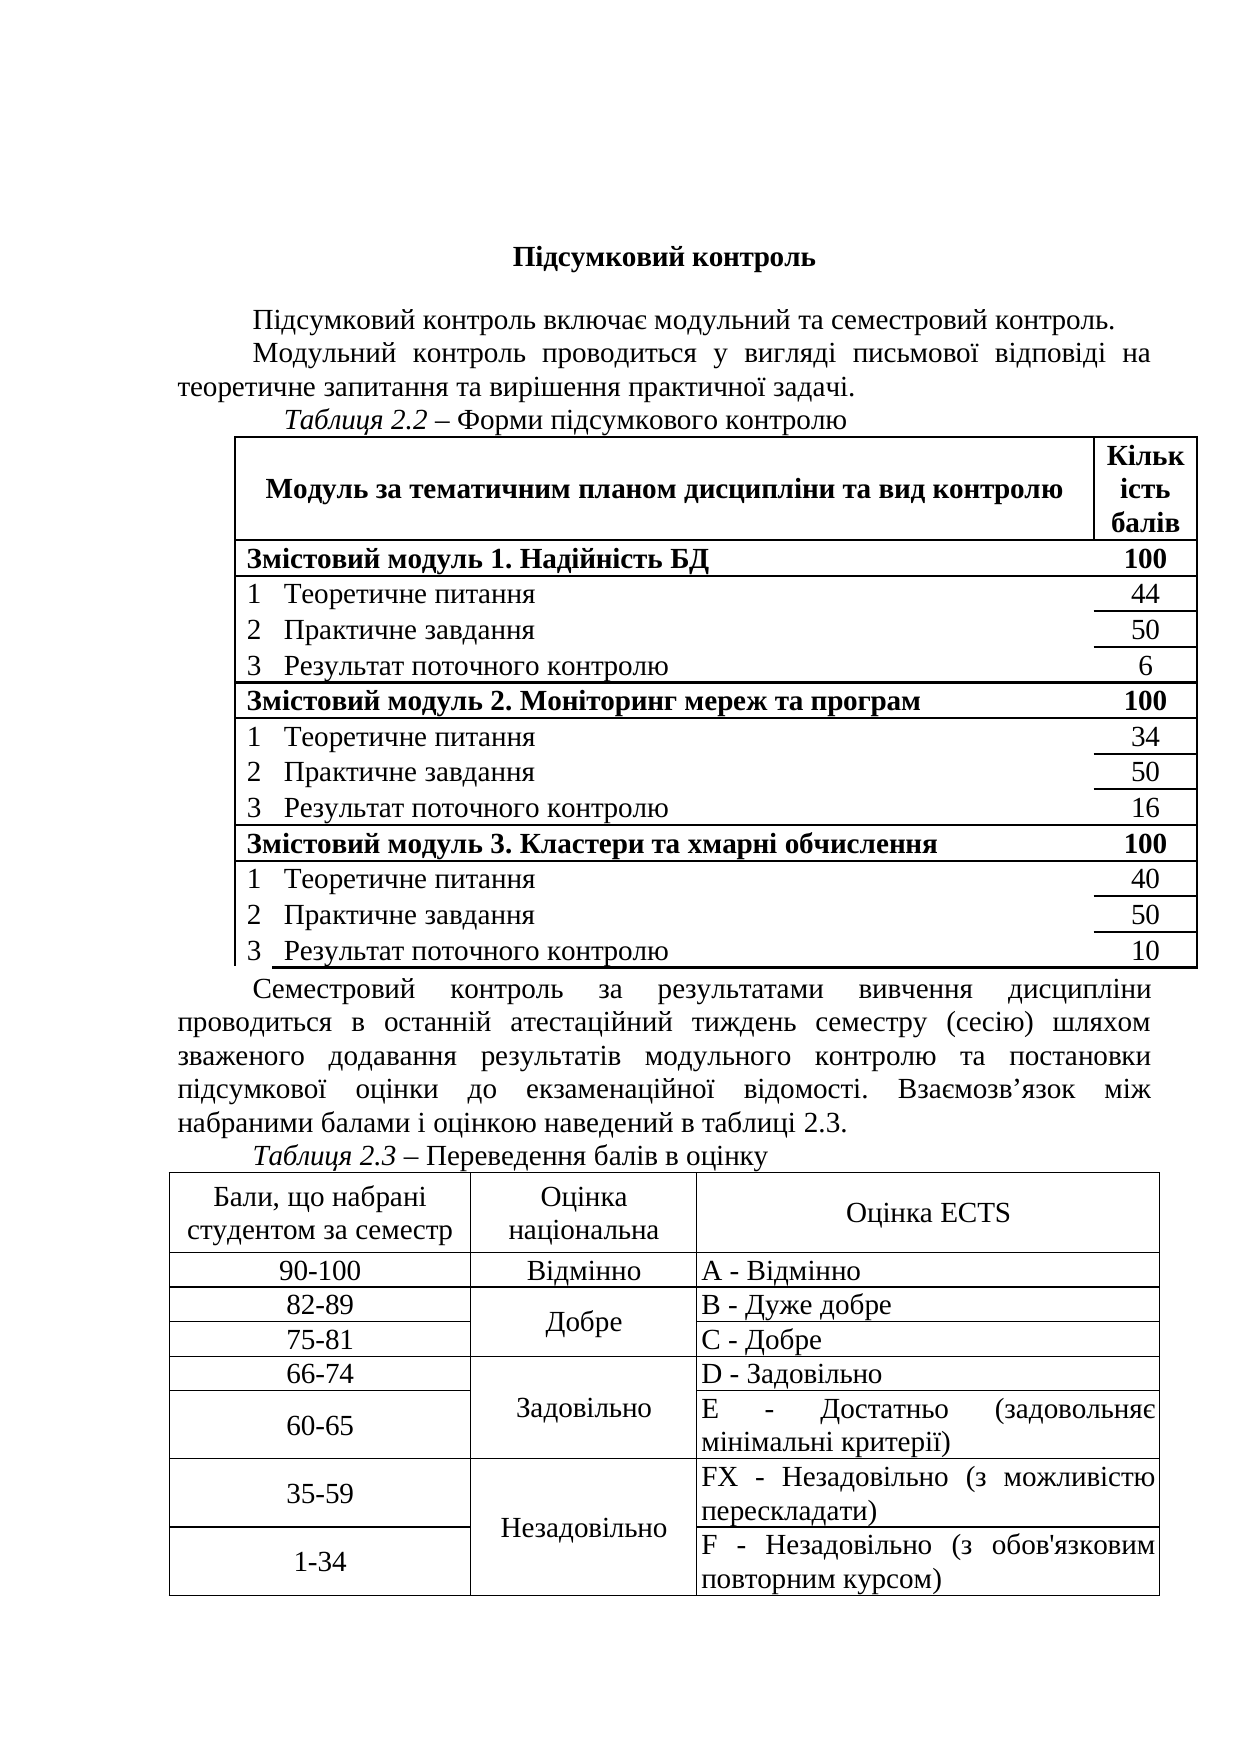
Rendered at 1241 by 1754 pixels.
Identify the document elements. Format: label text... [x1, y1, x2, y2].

table_cell 2 [236, 895, 272, 931]
table_header Таблиця 2.2 – Форми підсумкового контролю [272, 403, 1093, 436]
table_cell 66-74 [466, 1357, 470, 1390]
table_cell 2 [236, 753, 272, 788]
table_cell 1 [236, 577, 272, 610]
text Модульний контроль проводиться у вигляді письмової відповіді на теоретичне запитання та вирішення практичної задачі. [177, 336, 1152, 403]
table_cell 1-34 [170, 1528, 470, 1594]
table_cell 1 [236, 862, 272, 895]
text Семестровий контроль за результатами вивчення дисципліни проводиться в останній атестаційний тиждень семестру (сесію) шляхом зваженого додавання результатів модульного контролю та постановки підсумкової оцінки до екзаменаційної відомості. Взаємозв’язок між набраними балами і оцінкою наведений в таблиці 2.3. [177, 971, 1152, 1139]
table_cell Теоретичне питання [272, 862, 1093, 895]
table_cell 35-59 [170, 1459, 470, 1526]
table_cell Незадовільно [471, 1459, 696, 1594]
text Таблиця 2.3 – Переведення балів в оцінку [252, 1139, 1152, 1172]
table_cell 60-65 [170, 1391, 470, 1458]
table_cell 34 [1094, 719, 1196, 753]
table_cell 2 [236, 610, 272, 646]
table_header Оцінка ЕСТS [697, 1173, 1159, 1252]
table_cell 3 [236, 788, 272, 824]
table_cell 50 [1094, 612, 1196, 646]
table_cell 75-81 [466, 1322, 470, 1356]
table_cell Практичне завдання [272, 610, 1093, 646]
table_cell 44 [1094, 577, 1196, 610]
table_cell Задовільно [471, 1357, 696, 1458]
table_cell Результат поточного контролю [272, 788, 1093, 824]
table_cell Модуль за тематичним планом дисципліни та вид контролю [236, 438, 1093, 539]
table_cell 16 [1094, 790, 1196, 824]
table_cell Результат поточного контролю [272, 646, 1093, 681]
table_header Бали, що набрані студентом за семестр [170, 1173, 470, 1252]
table_cell Теоретичне питання [272, 577, 1093, 610]
table_cell 3 [236, 646, 272, 681]
table_cell Результат поточного контролю [272, 931, 1093, 966]
table_header [235, 403, 272, 436]
table_cell 40 [1094, 862, 1196, 895]
table_cell 6 [1094, 648, 1196, 681]
subtitle Підсумковий контроль [177, 239, 1152, 273]
table_cell 100 [1094, 684, 1196, 717]
table_cell Змістовий модуль 3. Кластери та хмарні обчислення [236, 826, 1093, 859]
table_cell Теоретичне питання [272, 719, 1093, 753]
table_cell 82-89 [466, 1288, 470, 1321]
table_header [1094, 403, 1167, 436]
table_cell 50 [1094, 755, 1196, 788]
table_header [1168, 403, 1197, 436]
table_cell 10 [1094, 933, 1196, 966]
table_cell Змістовий модуль 2. Моніторинг мереж та програм [236, 684, 1093, 717]
table_cell 1 [236, 719, 272, 753]
table_cell 100 [1094, 541, 1196, 574]
table_cell Практичне завдання [272, 895, 1093, 931]
text Підсумковий контроль включає модульний та семестровий контроль. [177, 302, 1152, 336]
table_cell 50 [1094, 897, 1196, 931]
table_cell Кількість балів [1095, 438, 1196, 539]
table_cell 100 [1094, 826, 1196, 859]
table_cell 90-100 [466, 1253, 470, 1286]
table_cell Практичне завдання [272, 753, 1093, 788]
table_cell Добре [471, 1288, 696, 1356]
table_header Оцінка національна [471, 1173, 696, 1252]
table_cell 3 [236, 931, 272, 966]
table_cell Змістовий модуль 1. Надійність БД [236, 541, 1093, 574]
